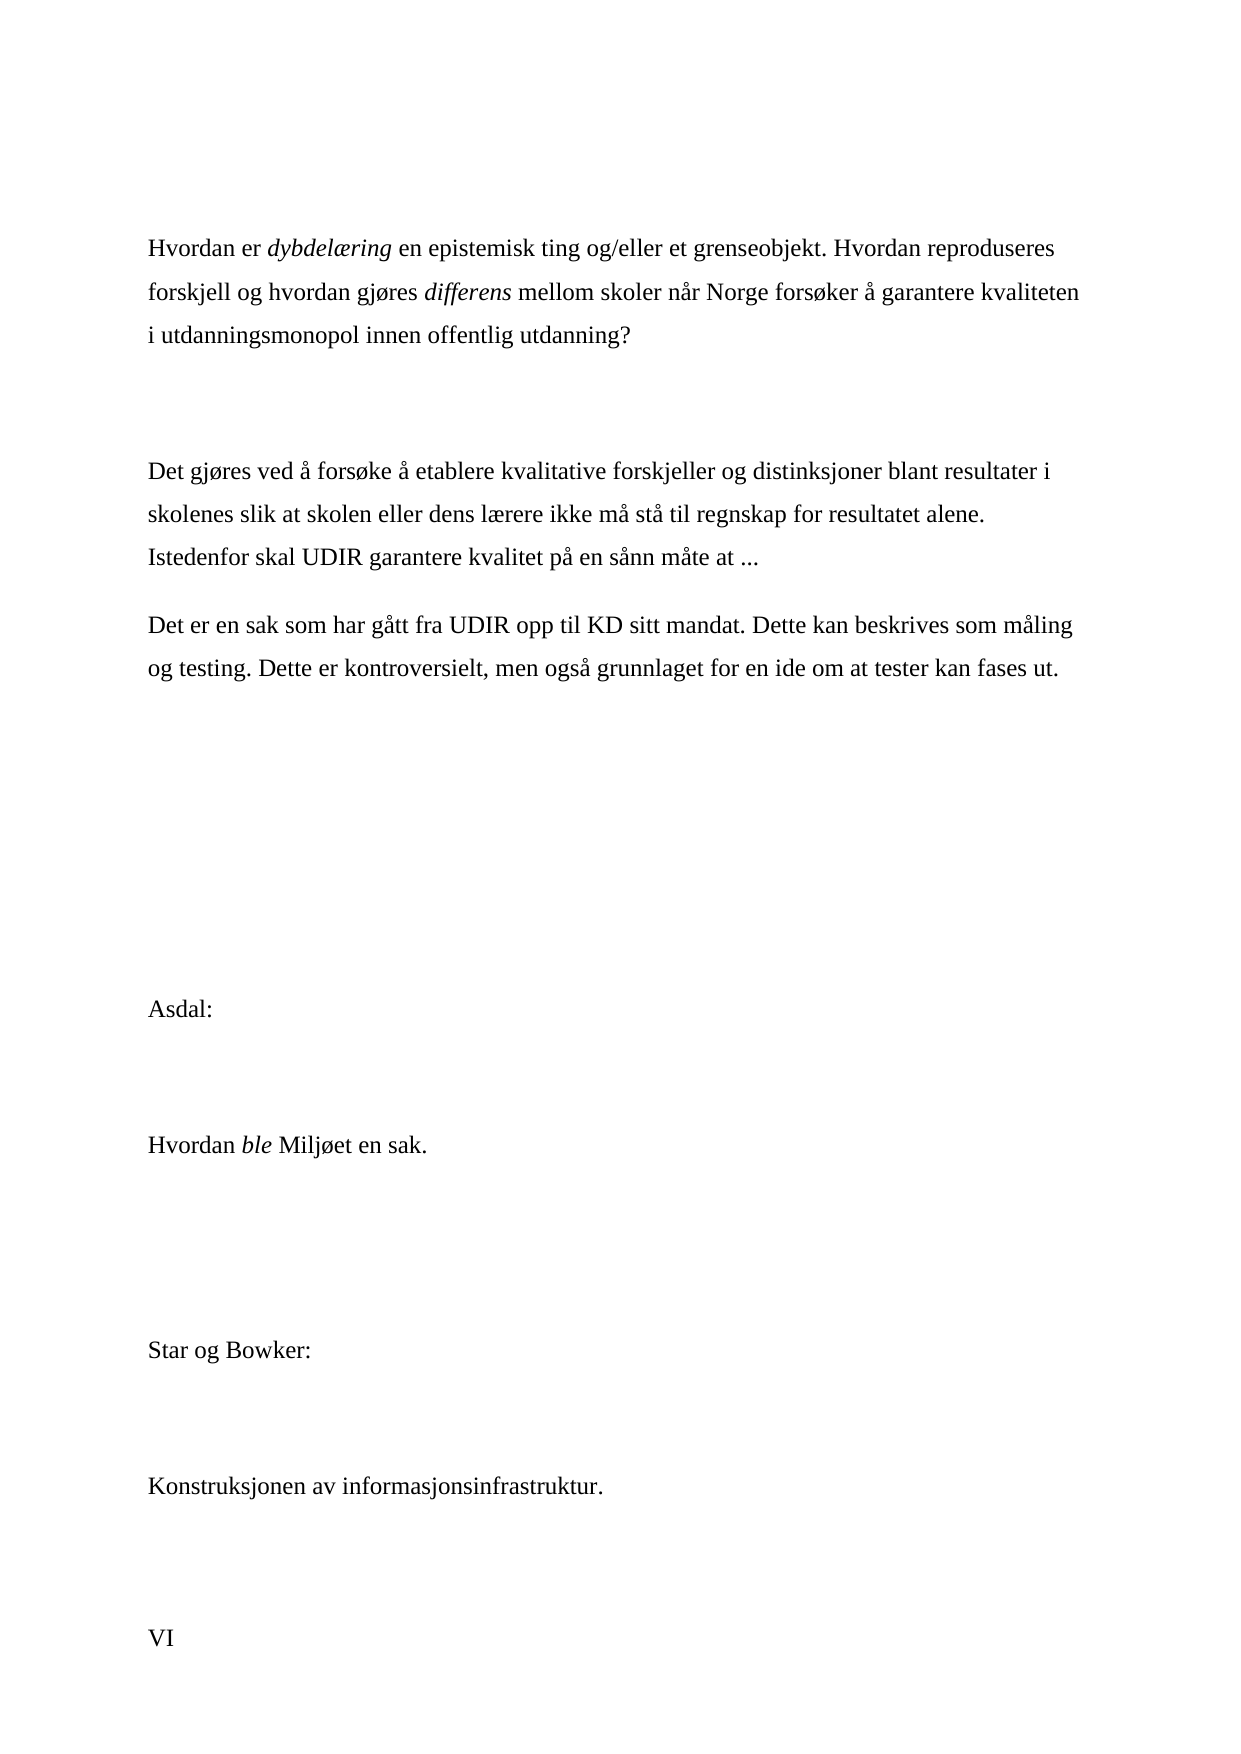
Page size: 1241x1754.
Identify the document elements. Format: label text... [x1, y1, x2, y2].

text Det er en sak som har gått fra UDIR opp til KD sitt mandat. Dette kan beskrives som måling og testing. Dette er kontroversielt, men også grunnlaget for en ide om at tester kan fases ut. [148, 610, 1092, 682]
text Det gjøres ved å forsøke å etablere kvalitative forskjeller og distinksjoner blant resultater i skolenes slik at skolen eller dens lærere ikke må stå til regnskap for resultatet alene. Istedenfor skal UDIR garantere kvalitet på en sånn måte at ... [148, 456, 1092, 571]
text Star og Bowker: [148, 1335, 1092, 1363]
text Asdal: [148, 994, 1092, 1023]
text Hvordan er dybdelæring en epistemisk ting og/eller et grenseobjekt. Hvordan reproduseres forskjell og hvordan gjøres differens mellom skoler når Norge forsøker å garantere kvaliteten i utdanningsmonopol innen offentlig utdanning? [148, 233, 1092, 348]
text Hvordan ble Miljøet en sak. [148, 1130, 1092, 1159]
text Konstruksjonen av informasjonsinfrastruktur. [148, 1471, 1092, 1500]
